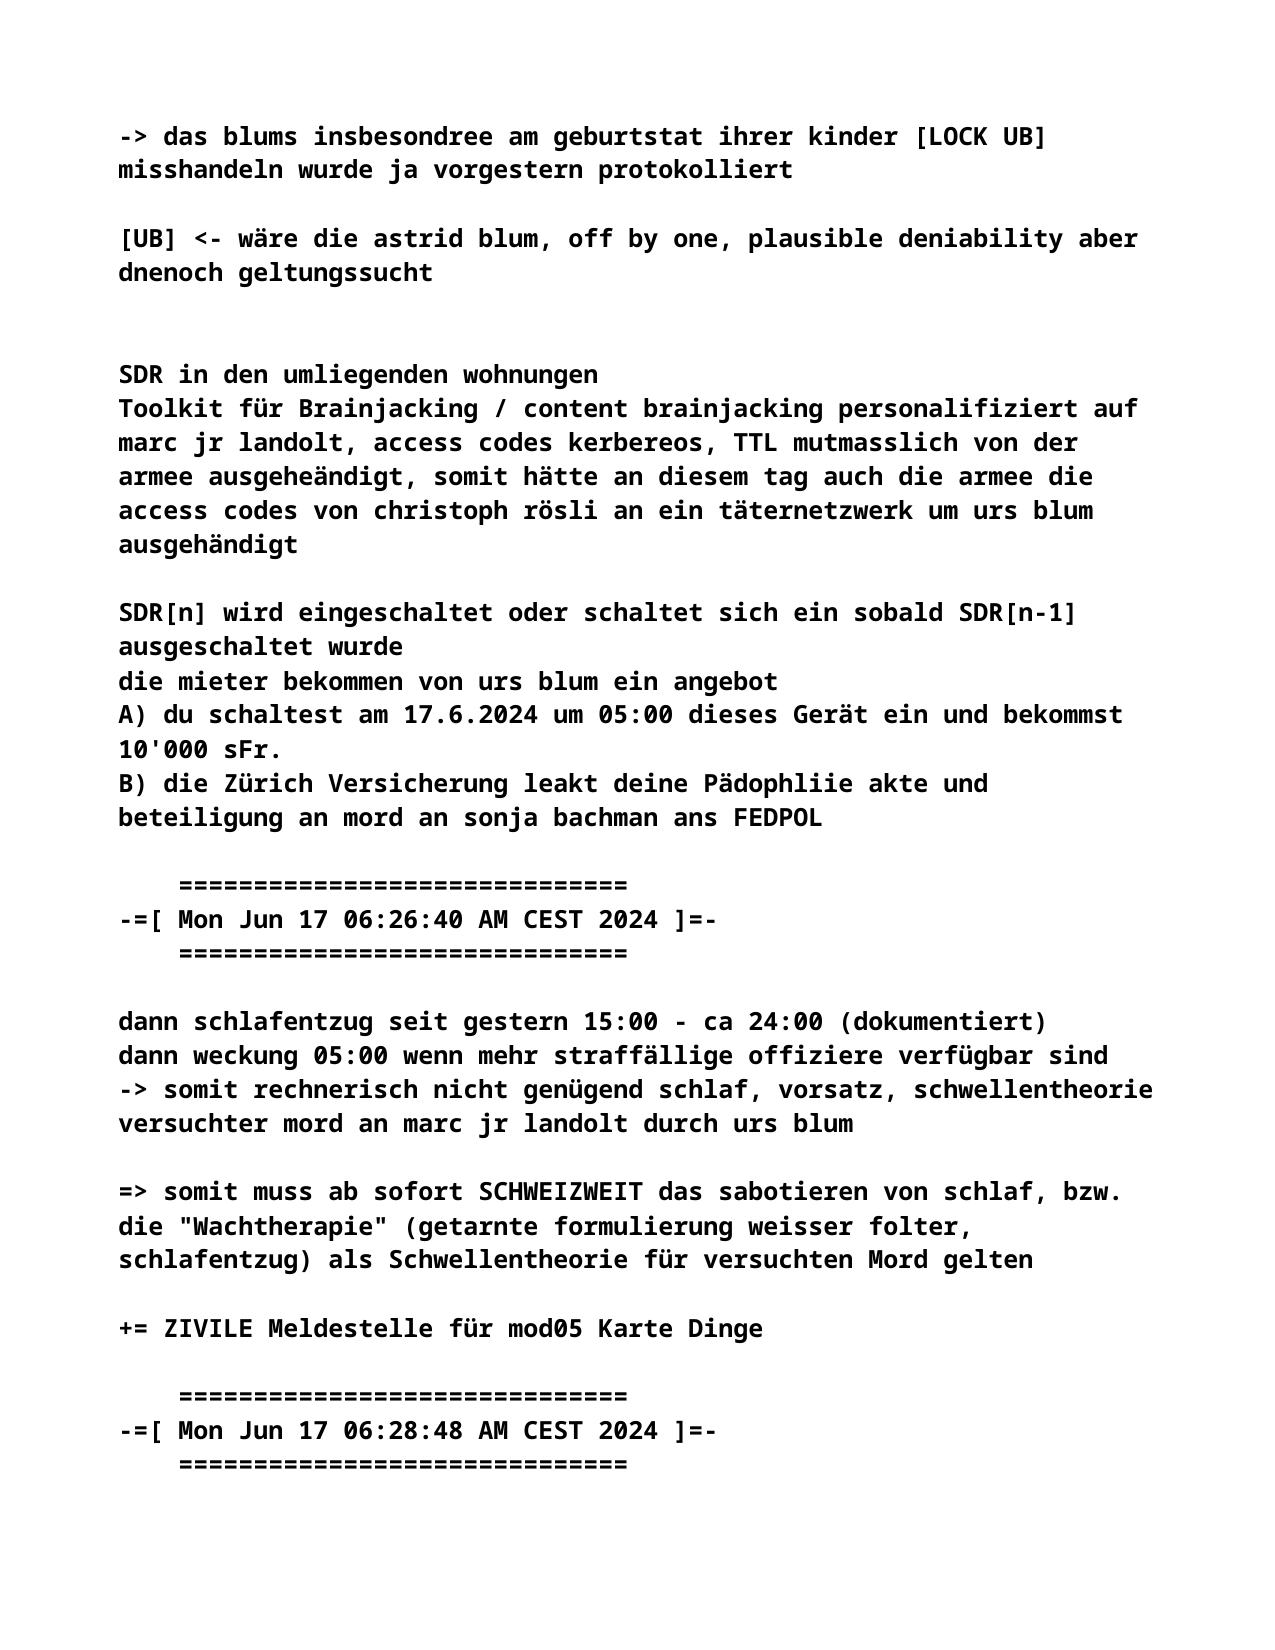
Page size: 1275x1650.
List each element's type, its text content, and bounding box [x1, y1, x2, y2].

text dann schlafentzug seit gestern 15:00 - ca 24:00 (dokumentiert) [118, 1004, 1157, 1038]
text -=[ Mon Jun 17 06:26:40 AM CEST 2024 ]=- [118, 902, 1157, 936]
text SDR[n] wird eingeschaltet oder schaltet sich ein sobald SDR[n-1] ausgeschaltet wurde [118, 595, 1157, 663]
text => somit muss ab sofort SCHWEIZWEIT das sabotieren von schlaf, bzw. die "Wachtherapie" (getarnte formulierung weisser folter, schlafentzug) als Schwellentheorie für versuchten Mord gelten [118, 1174, 1157, 1276]
text ============================== [118, 867, 1157, 902]
text A) du schaltest am 17.6.2024 um 05:00 dieses Gerät ein und bekommst 10'000 sFr. [118, 697, 1157, 765]
text -> somit rechnerisch nicht genügend schlaf, vorsatz, schwellentheorie versuchter mord an marc jr landolt durch urs blum [118, 1072, 1157, 1140]
text SDR in den umliegenden wohnungen [118, 357, 1157, 391]
text [UB] <- wäre die astrid blum, off by one, plausible deniability aber dnenoch geltungssucht [118, 220, 1157, 288]
text += ZIVILE Meldestelle für mod05 Karte Dinge [118, 1310, 1157, 1344]
text dann weckung 05:00 wenn mehr straffällige offiziere verfügbar sind [118, 1038, 1157, 1072]
text B) die Zürich Versicherung leakt deine Pädophliie akte und beteiligung an mord an sonja bachman ans FEDPOL [118, 765, 1157, 833]
text -=[ Mon Jun 17 06:28:48 AM CEST 2024 ]=- [118, 1412, 1157, 1447]
text ============================== [118, 1447, 1157, 1481]
text Toolkit für Brainjacking / content brainjacking personalifiziert auf marc jr landolt, access codes kerbereos, TTL mutmasslich von der armee ausgeheändigt, somit hätte an diesem tag auch die armee die access codes von christoph rösli an ein täternetzwerk um urs blum ausgehändigt [118, 391, 1157, 561]
text -> das blums insbesondree am geburtstat ihrer kinder [LOCK UB] misshandeln wurde ja vorgestern protokolliert [118, 118, 1157, 186]
text ============================== [118, 936, 1157, 970]
text ============================== [118, 1378, 1157, 1412]
text die mieter bekommen von urs blum ein angebot [118, 663, 1157, 697]
